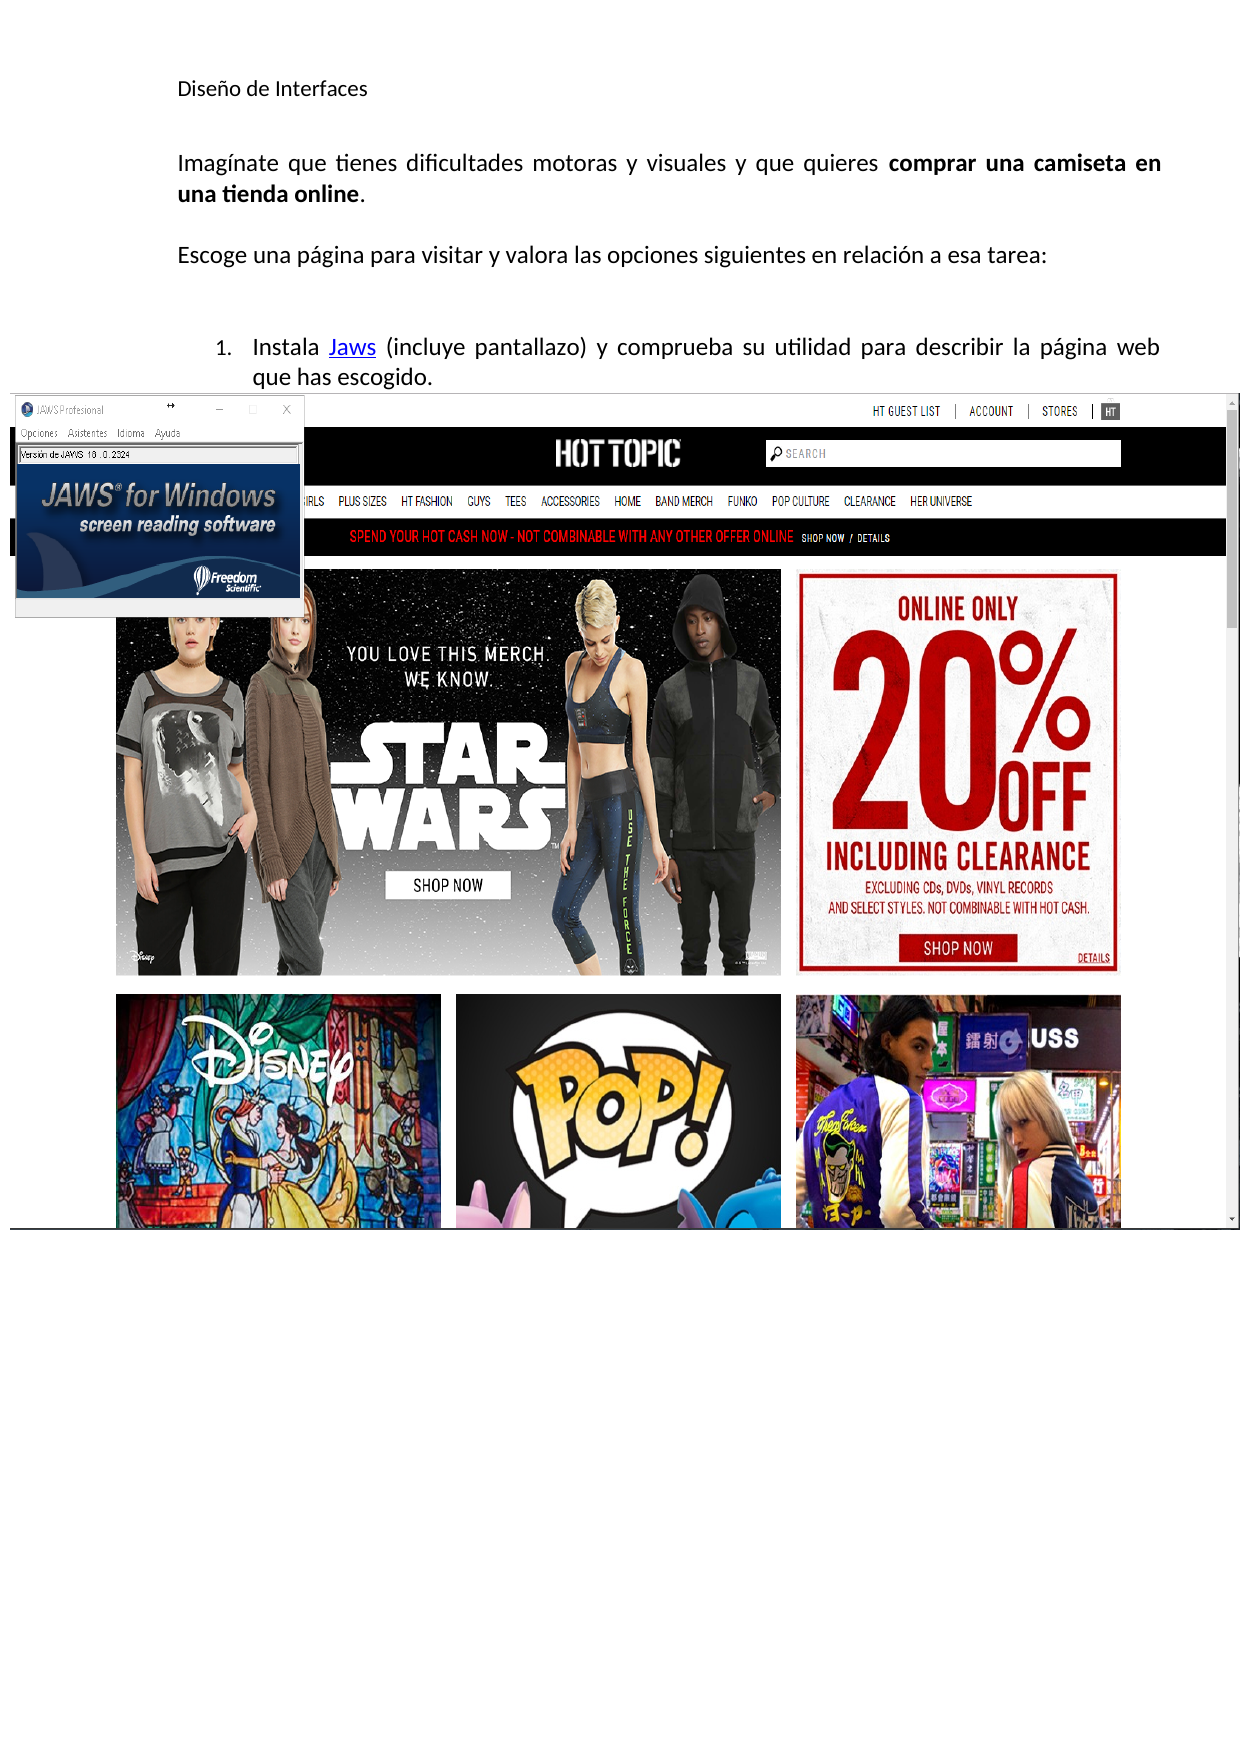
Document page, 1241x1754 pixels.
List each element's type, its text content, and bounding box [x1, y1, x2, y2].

text Escoge una página para visitar y valora las opciones siguientes en relación a esa tarea: [177, 239, 1162, 270]
picture [10, 393, 1240, 1230]
text Imagínate que tienes dificultades motoras y visuales y que quieres comprar una camiseta en una tienda online. [177, 148, 1162, 209]
list Instala Jaws (incluye pantallazo) y comprueba su utilidad para describir la página web que has escogido. [215, 331, 1162, 392]
